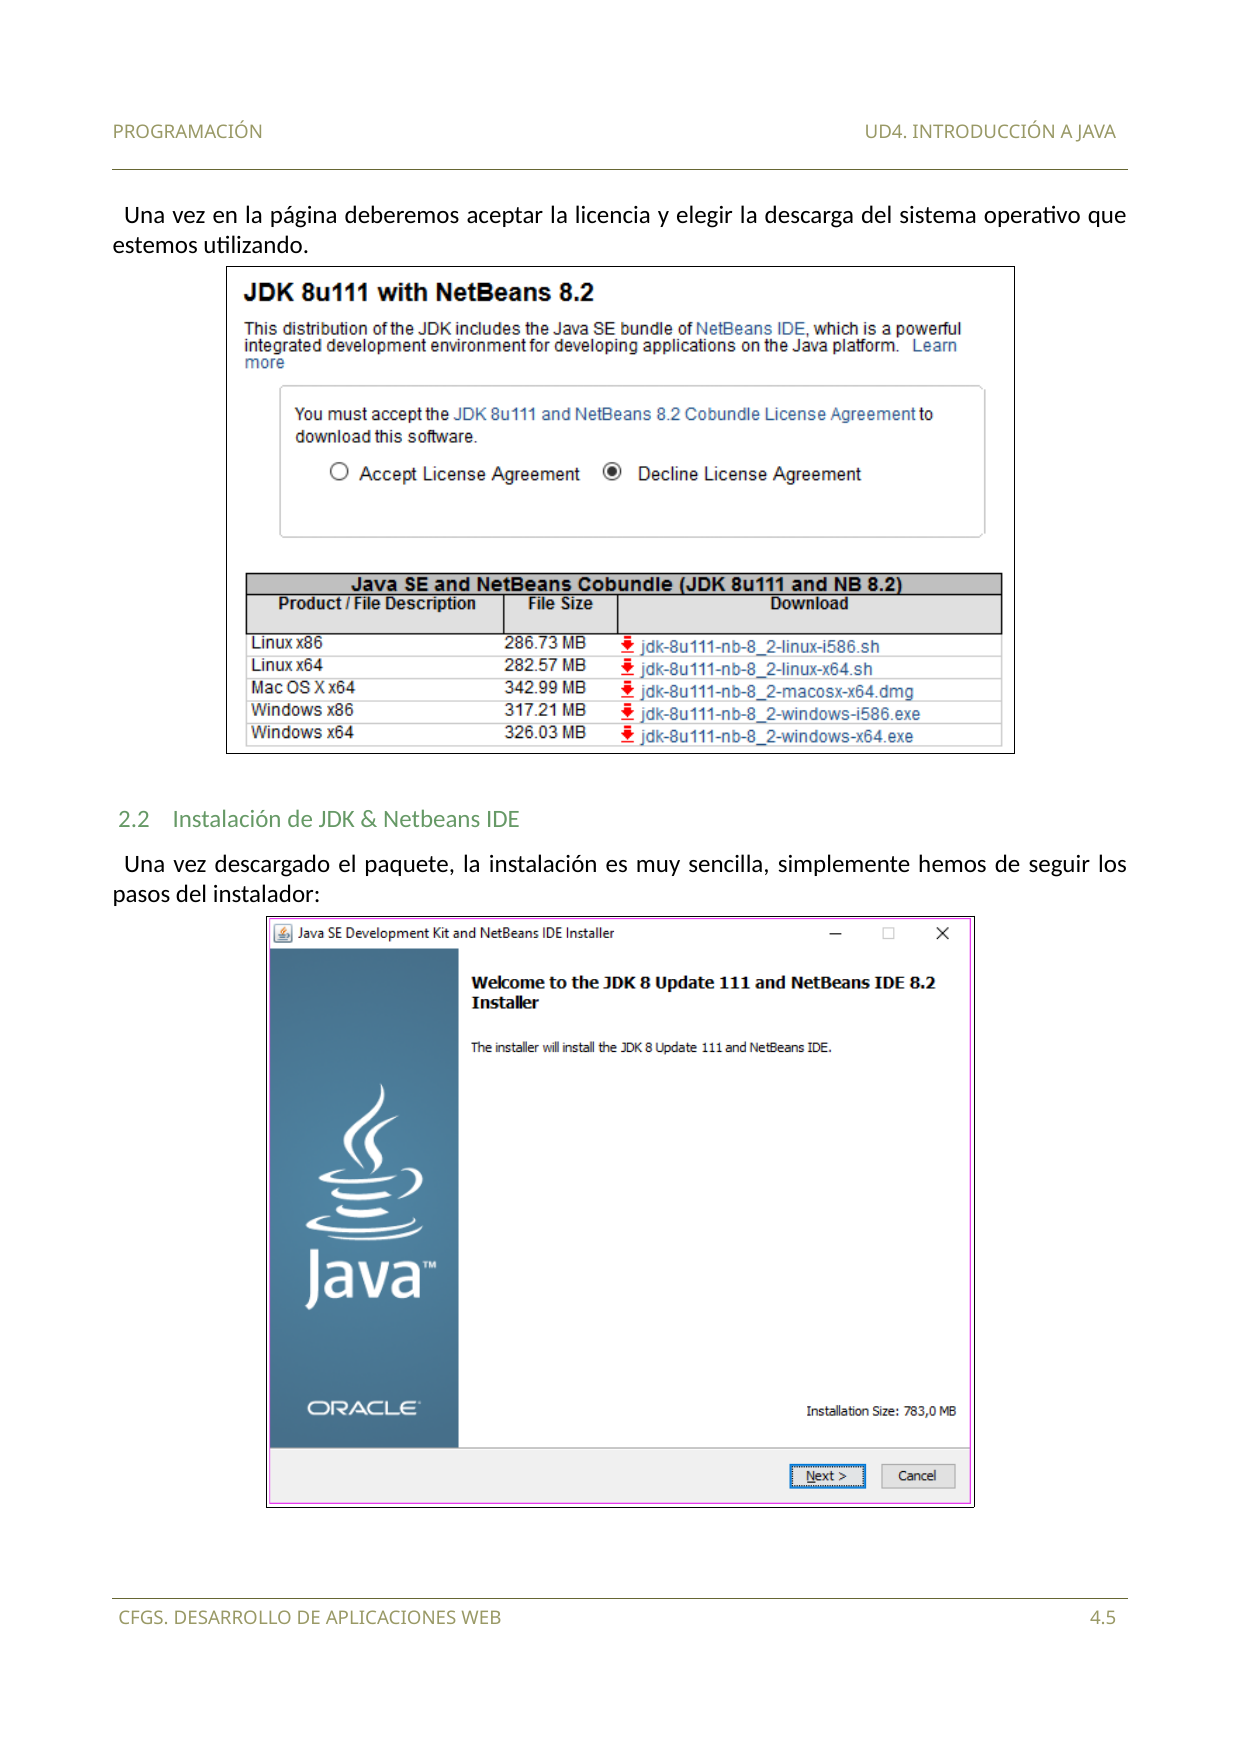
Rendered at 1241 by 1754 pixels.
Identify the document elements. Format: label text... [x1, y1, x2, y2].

subtitle Instalación de JDK & Netbeans IDE [112, 803, 1128, 833]
text Una vez en la página deberemos aceptar la licencia y elegir la descarga del sistema operativo que estemos utilizando. [112, 199, 1128, 260]
picture [229, 269, 1011, 751]
text Una vez descargado el paquete, la instalación es muy sencilla, simplemente hemos de seguir los pasos del instalador: [112, 848, 1128, 909]
picture [269, 918, 971, 1504]
